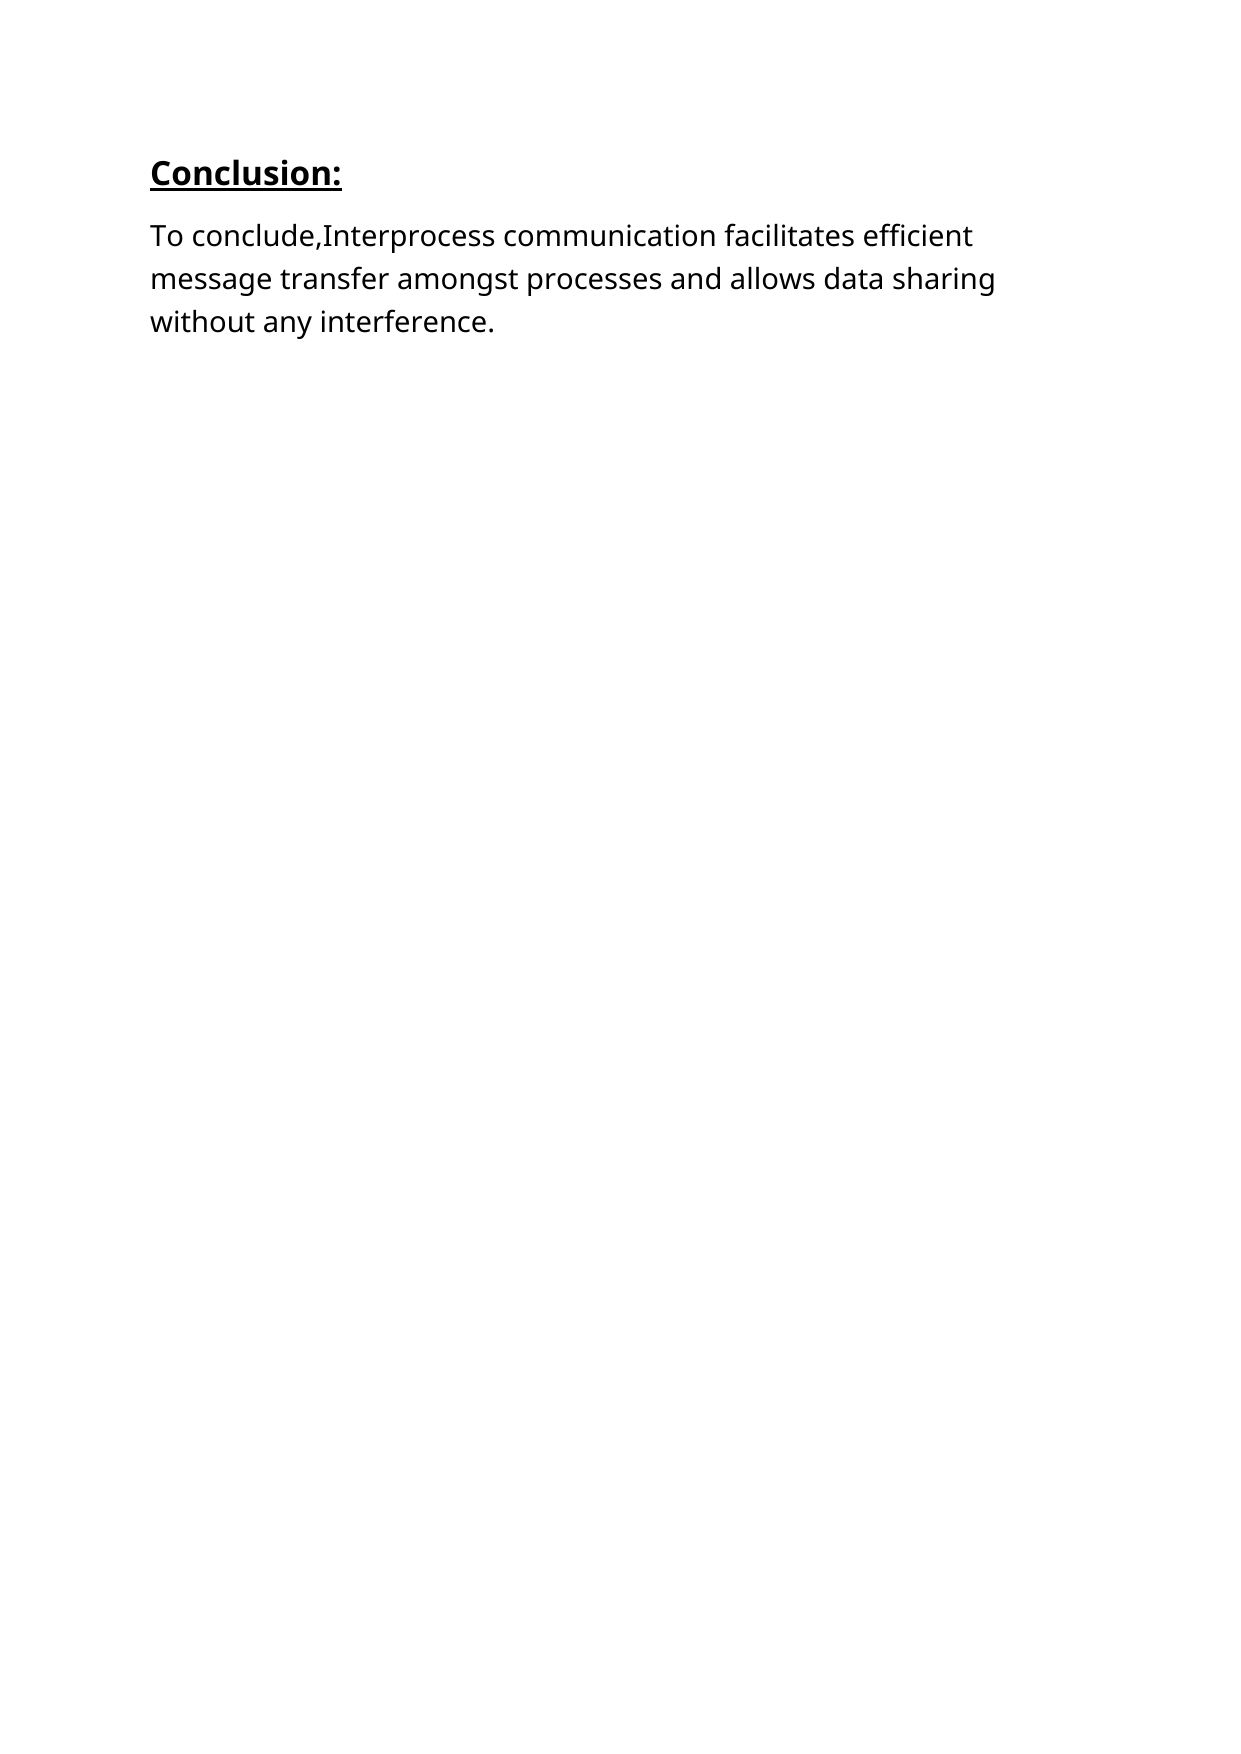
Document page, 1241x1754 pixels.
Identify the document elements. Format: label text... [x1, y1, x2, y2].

text To conclude,Interprocess communication facilitates efficient message transfer amongst processes and allows data sharing without any interference. [150, 216, 1090, 341]
text Conclusion: [150, 150, 1090, 195]
